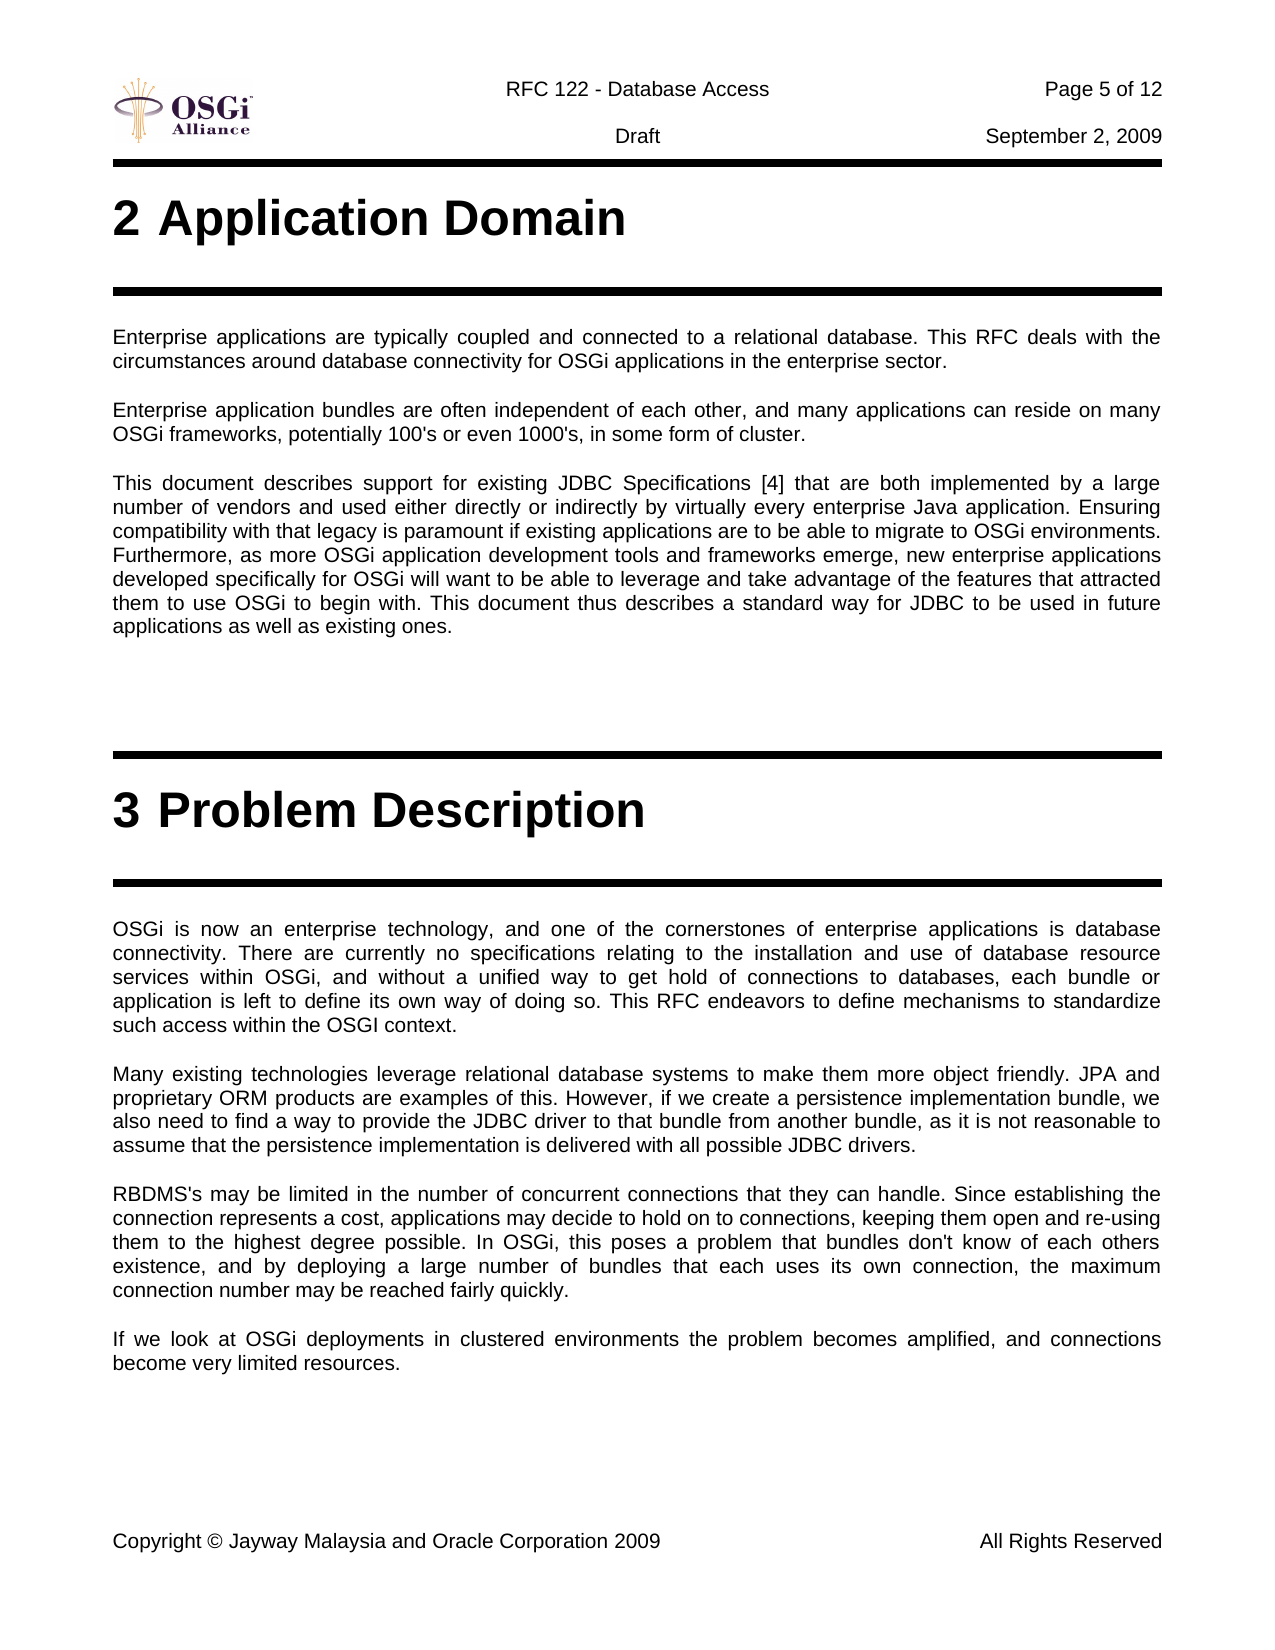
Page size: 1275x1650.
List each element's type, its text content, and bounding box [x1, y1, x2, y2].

text Enterprise application bundles are often independent of each other, and many applications can reside on many OSGi frameworks, potentially 100's or even 1000's, in some form of cluster. [112, 398, 1162, 446]
text If we look at OSGi deployments in clustered environments the problem becomes amplified, and connections become very limited resources. [112, 1327, 1162, 1375]
text RBDMS's may be limited in the number of concurrent connections that they can handle. Since establishing the connection represents a cost, applications may decide to hold on to connections, keeping them open and re-using them to the highest degree possible. In OSGi, this poses a problem that bundles don't know of each others existence, and by deploying a large number of bundles that each uses its own connection, the maximum connection number may be reached fairly quickly. [112, 1182, 1162, 1302]
text This document describes support for existing JDBC Specifications [4] that are both implemented by a large number of vendors and used either directly or indirectly by virtually every enterprise Java application. Ensuring compatibility with that legacy is paramount if existing applications are to be able to migrate to OSGi environments. Furthermore, as more OSGi application development tools and frameworks emerge, new enterprise applications developed specifically for OSGi will want to be able to leverage and take advantage of the features that attracted them to use OSGi to begin with. This document thus describes a standard way for JDBC to be used in future applications as well as existing ones. [112, 471, 1162, 638]
text Enterprise applications are typically coupled and connected to a relational database. This RFC deals with the circumstances around database connectivity for OSGi applications in the enterprise sector. [112, 325, 1162, 373]
subtitle Application Domain [112, 160, 1162, 296]
picture [114, 78, 253, 143]
text Many existing technologies leverage relational database systems to make them more object friendly. JPA and proprietary ORM products are examples of this. However, if we create a persistence implementation bundle, we also need to find a way to provide the JDBC driver to that bundle from another bundle, as it is not reasonable to assume that the persistence implementation is delivered with all possible JDBC drivers. [112, 1061, 1162, 1157]
text OSGi is now an enterprise technology, and one of the cornerstones of enterprise applications is database connectivity. There are currently no specifications relating to the installation and use of database resource services within OSGi, and without a unified way to get hold of connections to databases, each bundle or application is left to define its own way of doing so. This RFC endeavors to define mechanisms to standardize such access within the OSGI context. [112, 917, 1162, 1036]
subtitle Problem Description [112, 752, 1162, 887]
